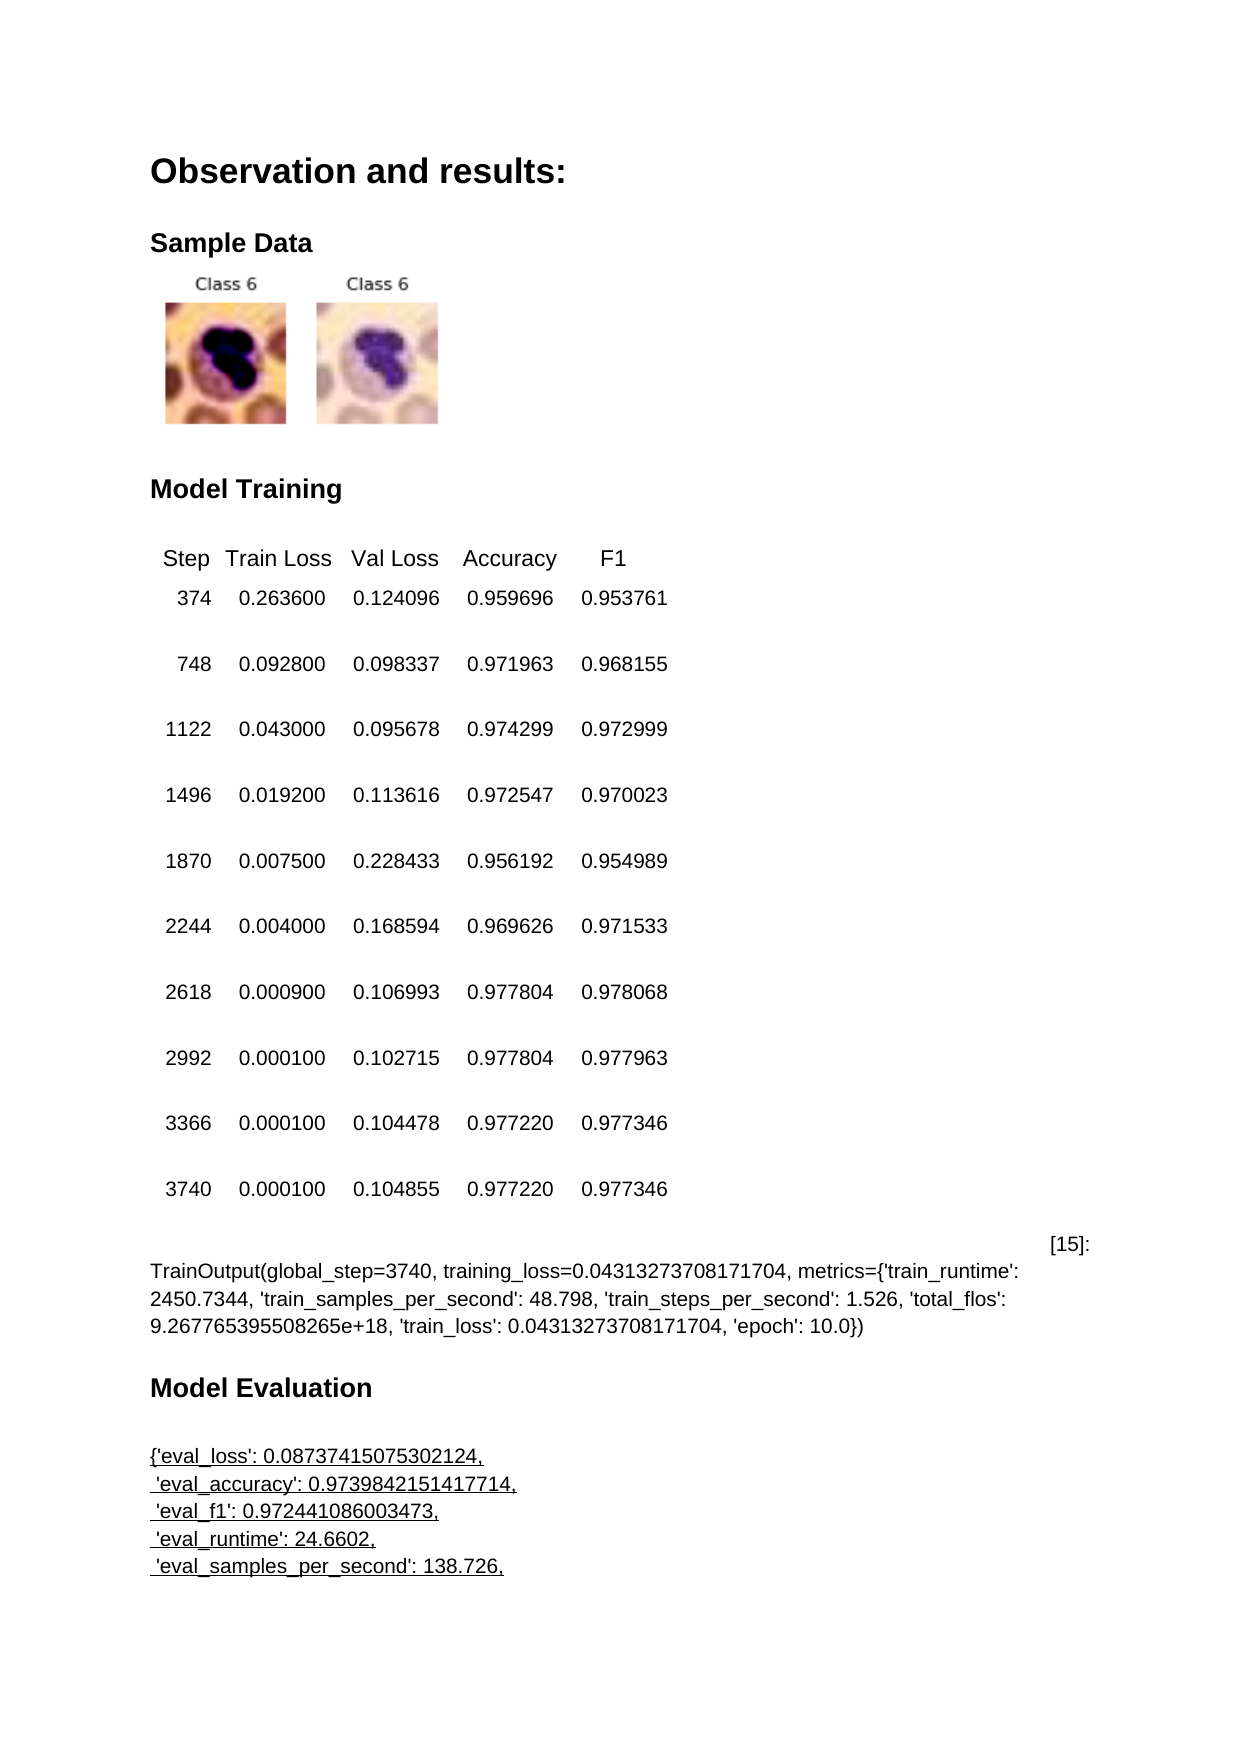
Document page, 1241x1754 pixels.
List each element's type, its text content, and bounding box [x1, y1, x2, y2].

table_cell 2618 [150, 969, 222, 1035]
table_cell 0.971963 [450, 641, 564, 707]
table_cell 0.104478 [336, 1101, 450, 1166]
table_cell 0.043000 [222, 707, 336, 772]
text Step Train Loss Val Loss Accuracy F1 [150, 545, 1090, 572]
table_cell 1870 [150, 838, 222, 904]
table_cell 1122 [150, 707, 222, 772]
table_cell 0.977220 [450, 1101, 564, 1166]
text Observation and results: [150, 150, 1090, 191]
table_cell 0.978068 [564, 969, 678, 1035]
table_header 0.959696 [450, 576, 564, 641]
table_cell 0.977220 [450, 1166, 564, 1232]
table_header 374 [150, 576, 222, 641]
table_cell 2244 [150, 904, 222, 969]
table_cell 0.000100 [222, 1101, 336, 1166]
table_cell 0.004000 [222, 904, 336, 969]
text 'eval_runtime': 24.6602, [150, 1526, 1090, 1550]
text 'eval_samples_per_second': 138.726, [150, 1554, 1090, 1578]
table_cell 0.969626 [450, 904, 564, 969]
table_cell 0.968155 [564, 641, 678, 707]
table_cell 2992 [150, 1035, 222, 1101]
text 'eval_f1': 0.972441086003473, [150, 1499, 1090, 1523]
table_cell 0.977804 [450, 969, 564, 1035]
table_cell 0.095678 [336, 707, 450, 772]
text Model Evaluation [150, 1372, 1090, 1403]
table_cell 0.977346 [564, 1166, 678, 1232]
table_cell 0.977804 [450, 1035, 564, 1101]
table_cell 0.098337 [336, 641, 450, 707]
text [15]: [150, 1232, 1090, 1256]
table_cell 0.019200 [222, 773, 336, 838]
table_cell 0.102715 [336, 1035, 450, 1101]
table_cell 0.972999 [564, 707, 678, 772]
table_cell 0.956192 [450, 838, 564, 904]
table_cell 3366 [150, 1101, 222, 1166]
text Sample Data [150, 227, 1090, 258]
table_cell 0.168594 [336, 904, 450, 969]
table_cell 0.971533 [564, 904, 678, 969]
table_cell 0.000100 [222, 1166, 336, 1232]
text {'eval_loss': 0.08737415075302124, [150, 1444, 1090, 1468]
table_cell 0.104855 [336, 1166, 450, 1232]
table_cell 1496 [150, 773, 222, 838]
table_cell 0.972547 [450, 773, 564, 838]
table_cell 0.977346 [564, 1101, 678, 1166]
table_cell 0.000100 [222, 1035, 336, 1101]
text Model Training [150, 473, 1090, 505]
picture [150, 262, 454, 440]
table_cell 0.977963 [564, 1035, 678, 1101]
table_cell 0.000900 [222, 969, 336, 1035]
table_cell 0.974299 [450, 707, 564, 772]
table_header 0.124096 [336, 576, 450, 641]
table_cell 0.113616 [336, 773, 450, 838]
table_cell 0.954989 [564, 838, 678, 904]
table_cell 0.228433 [336, 838, 450, 904]
table_cell 0.106993 [336, 969, 450, 1035]
table_cell 0.007500 [222, 838, 336, 904]
table_header 0.263600 [222, 576, 336, 641]
table_header 0.953761 [564, 576, 678, 641]
table_cell 0.970023 [564, 773, 678, 838]
table_cell 748 [150, 641, 222, 707]
table_cell 0.092800 [222, 641, 336, 707]
text 'eval_accuracy': 0.9739842151417714, [150, 1471, 1090, 1495]
table_cell 3740 [150, 1166, 222, 1232]
text TrainOutput(global_step=3740, training_loss=0.04313273708171704, metrics={'train_runtime': 2450.7344, 'train_samples_per_second': 48.798, 'train_steps_per_second': 1.526, 'total_flos': 9.267765395508265e+18, 'train_loss': 0.04313273708171704, 'epoch': 10.0}) [150, 1259, 1090, 1338]
